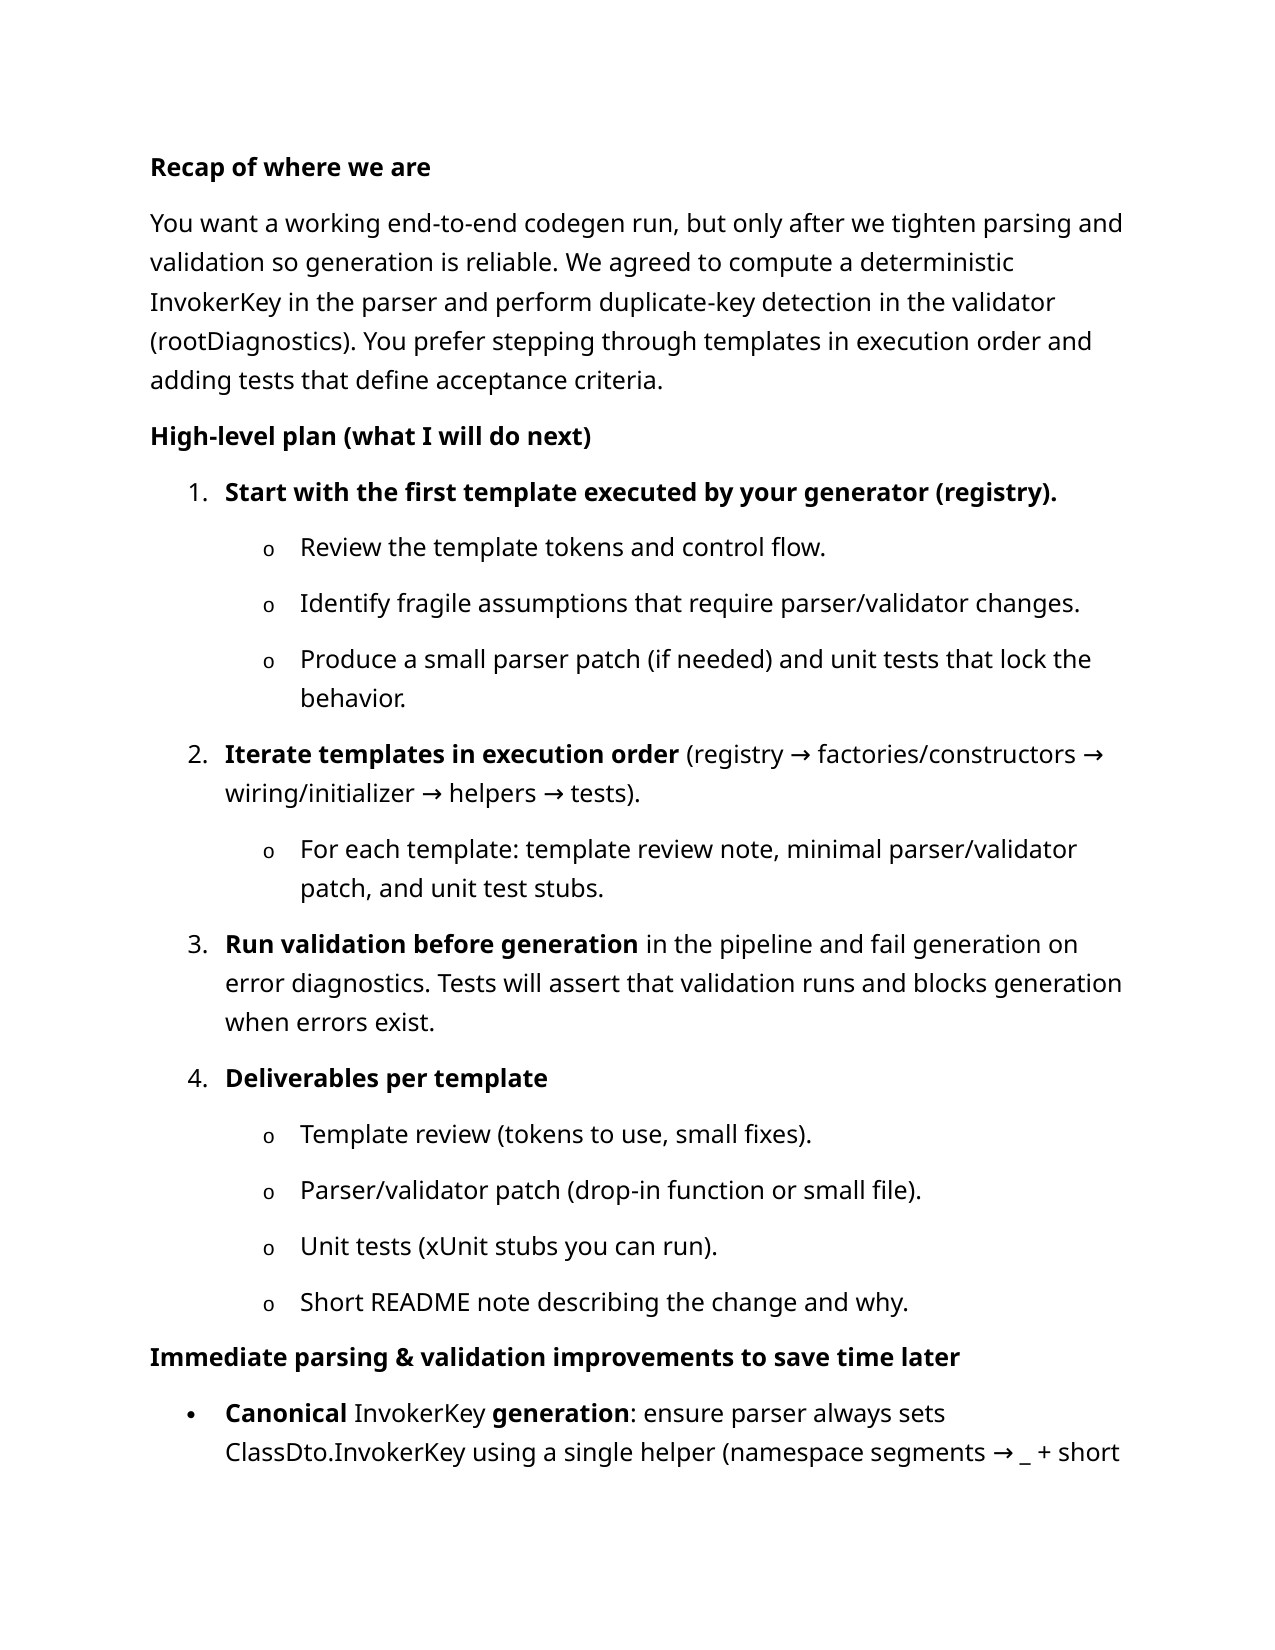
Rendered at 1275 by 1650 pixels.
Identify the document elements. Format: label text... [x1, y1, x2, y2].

list Run validation before generation in the pipeline and fail generation on error diagnostics. Tests will assert that validation runs and blocks generation when errors exist. [187, 927, 1125, 1039]
list Parser/validator patch (drop‑in function or small file). [262, 1172, 1125, 1207]
list For each template: template review note, minimal parser/validator patch, and unit test stubs. [262, 832, 1125, 905]
list Canonical InvokerKey generation: ensure parser always sets ClassDto.InvokerKey using a single helper (namespace segments → _ + short [187, 1396, 1125, 1469]
list Review the template tokens and control flow. [262, 530, 1125, 564]
list Deliverables per template [187, 1061, 1125, 1095]
text High‑level plan (what I will do next) [150, 418, 1125, 452]
list Unit tests (xUnit stubs you can run). [262, 1228, 1125, 1262]
list Start with the first template executed by your generator (registry). [187, 474, 1125, 508]
text Recap of where we are [150, 150, 1125, 184]
list Identify fragile assumptions that require parser/validator changes. [262, 586, 1125, 620]
list Template review (tokens to use, small fixes). [262, 1117, 1125, 1151]
text You want a working end‑to‑end codegen run, but only after we tighten parsing and validation so generation is reliable. We agreed to compute a deterministic InvokerKey in the parser and perform duplicate‑key detection in the validator (rootDiagnostics). You prefer stepping through templates in execution order and adding tests that define acceptance criteria. [150, 206, 1125, 397]
list Short README note describing the change and why. [262, 1284, 1125, 1318]
list Iterate templates in execution order (registry → factories/constructors → wiring/initializer → helpers → tests). [187, 737, 1125, 810]
text Immediate parsing & validation improvements to save time later [150, 1340, 1125, 1374]
list Produce a small parser patch (if needed) and unit tests that lock the behavior. [262, 642, 1125, 715]
